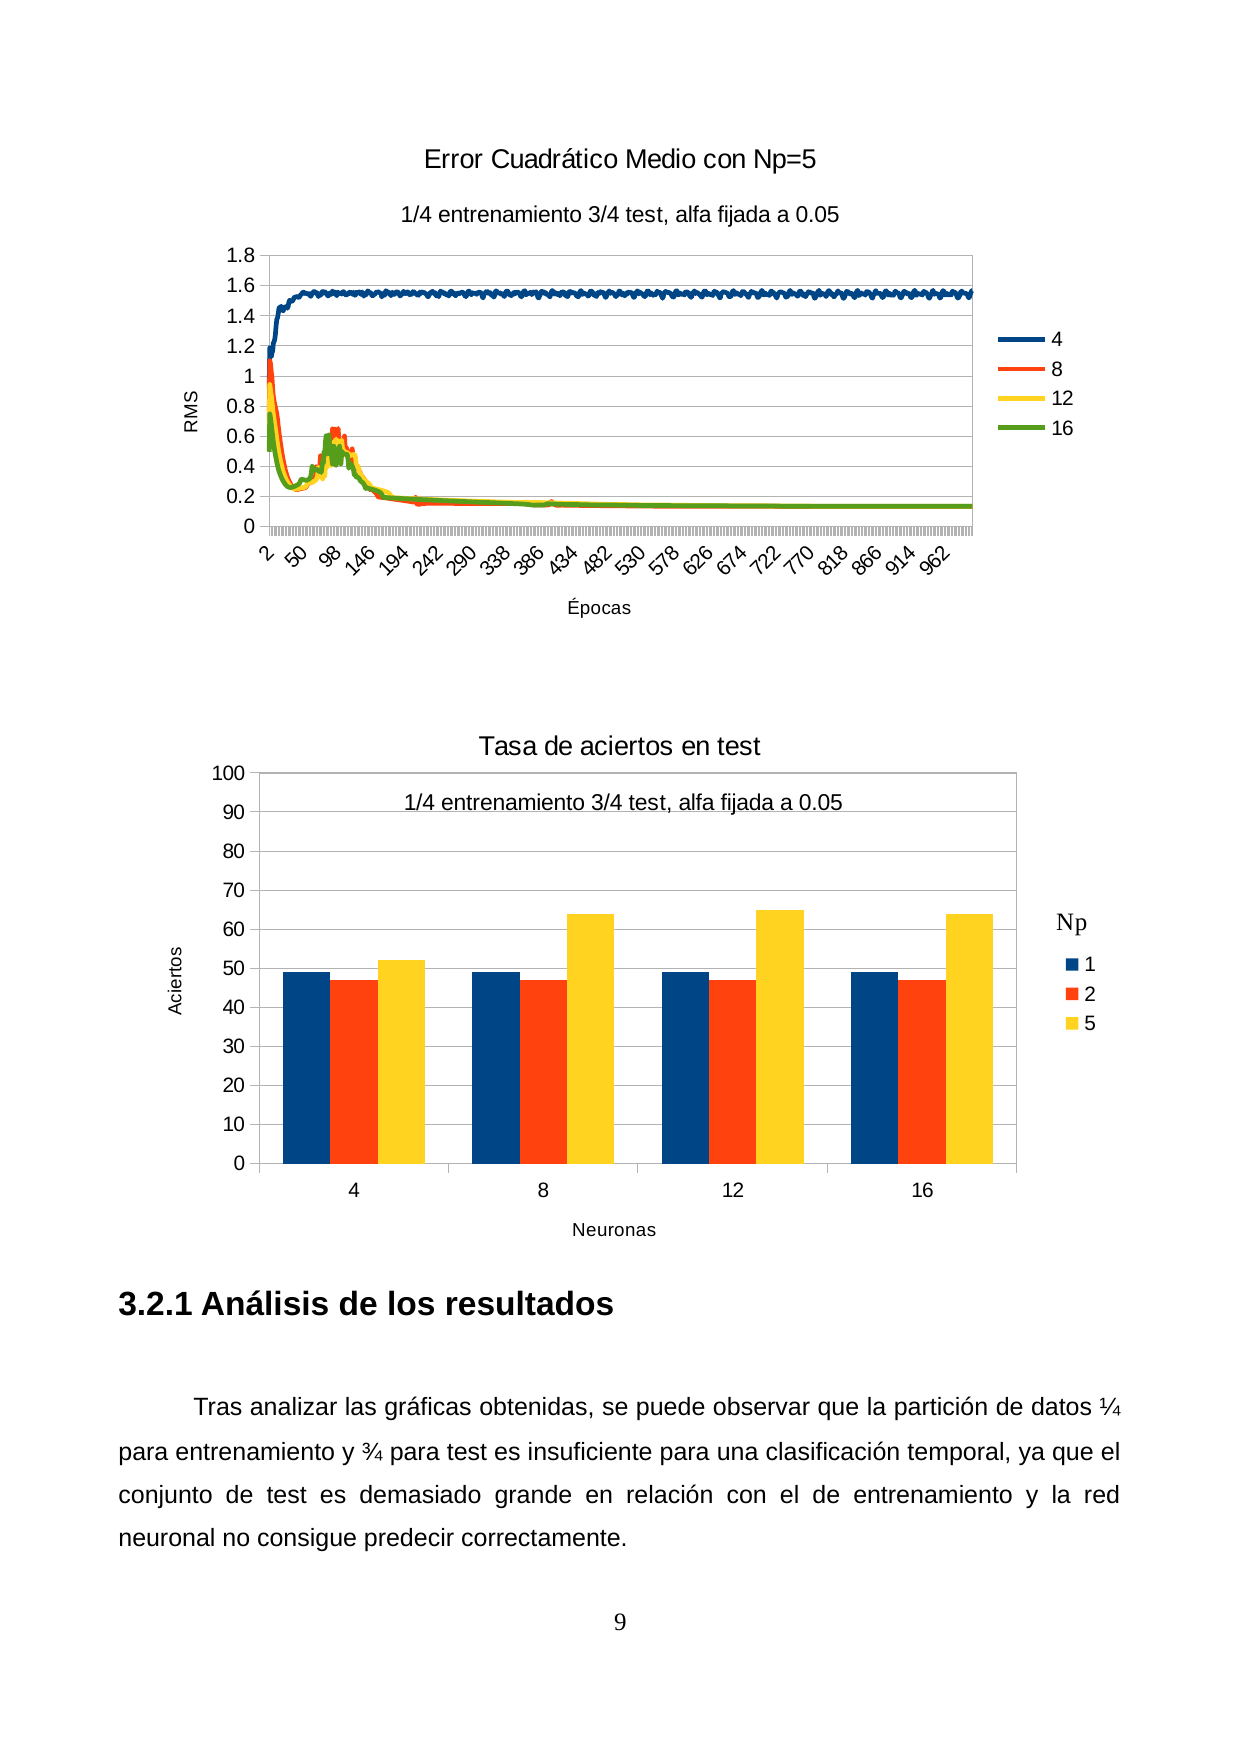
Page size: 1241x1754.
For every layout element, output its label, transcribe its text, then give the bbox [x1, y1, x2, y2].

text Tras analizar las gráficas obtenidas, se puede observar que la partición de datos ¼ para entrenamiento y ¾ para test es insuficiente para una clasificación temporal, ya que el conjunto de test es demasiado grande en relación con el de entrenamiento y la red neuronal no consigue predecir correctamente. [118, 1384, 1122, 1552]
subtitle 3.2.1 Análisis de los resultados [118, 704, 1122, 1322]
